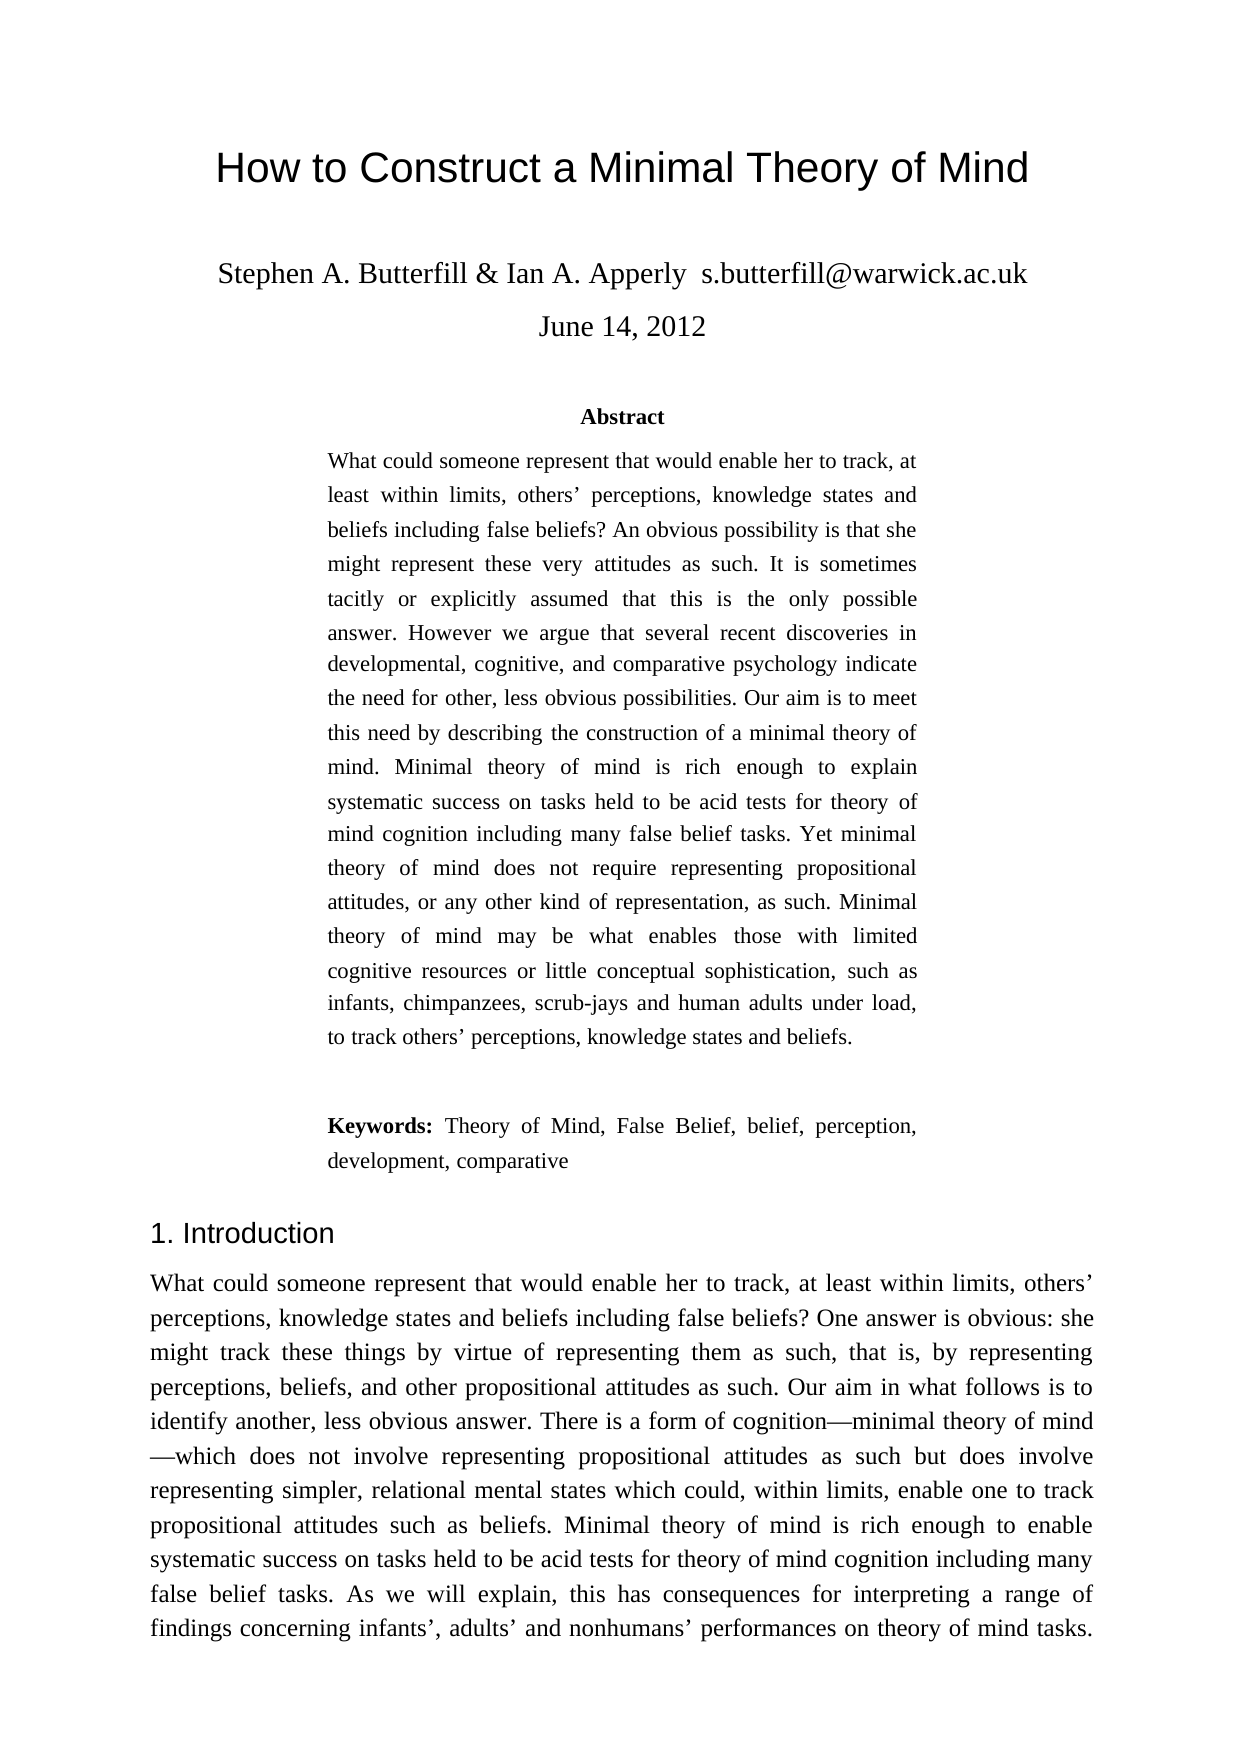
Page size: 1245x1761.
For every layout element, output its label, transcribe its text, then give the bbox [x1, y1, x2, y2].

text Stephen A. Butterfill & Ian A. Apperly s.butterfill@warwick.ac.uk [150, 255, 1095, 290]
text Keywords: Theory of Mind, False Belief, belief, perception, development, comparative [327, 1110, 918, 1173]
title Abstract [327, 403, 918, 430]
title How to Construct a Minimal Theory of Mind [150, 143, 1095, 225]
text What could someone represent that would enable her to track, at least within limits, others’ perceptions, knowledge states and beliefs including false beliefs? One answer is obvious: she might track these things by virtue of representing them as such, that is, by representing perceptions, beliefs, and other propositional attitudes as such. Our aim in what follows is to identify another, less obvious answer. There is a form of cognition—minimal theory of mind—which does not involve representing propositional attitudes as such but does involve representing simpler, relational mental states which could, within limits, enable one to track propositional attitudes such as beliefs. Minimal theory of mind is rich enough to enable systematic success on tasks held to be acid tests for theory of mind cognition including many false belief tasks. As we will explain, this has consequences for interpreting a range of findings concerning infants’, adults’ and nonhumans’ performances on theory of mind tasks. [150, 1268, 1095, 1642]
text What could someone represent that would enable her to track, at least within limits, others’ perceptions, knowledge states and beliefs including false beliefs? An obvious possibility is that she might represent these very attitudes as such. It is sometimes tacitly or explicitly assumed that this is the only possible answer. However we argue that several recent discoveries in developmental, cognitive, and comparative psychology indicate the need for other, less obvious possibilities. Our aim is to meet this need by describing the construction of a minimal theory of mind. Minimal theory of mind is rich enough to explain systematic success on tasks held to be acid tests for theory of mind cognition including many false belief tasks. Yet minimal theory of mind does not require representing propositional attitudes, or any other kind of representation, as such. Minimal theory of mind may be what enables those with limited cognitive resources or little conceptual sophistication, such as infants, chimpanzees, scrub-jays and human adults under load, to track others’ perceptions, knowledge states and beliefs. [327, 447, 918, 1050]
text June 14, 2012 [150, 308, 1095, 343]
subtitle 1. Introduction [150, 1216, 1095, 1249]
